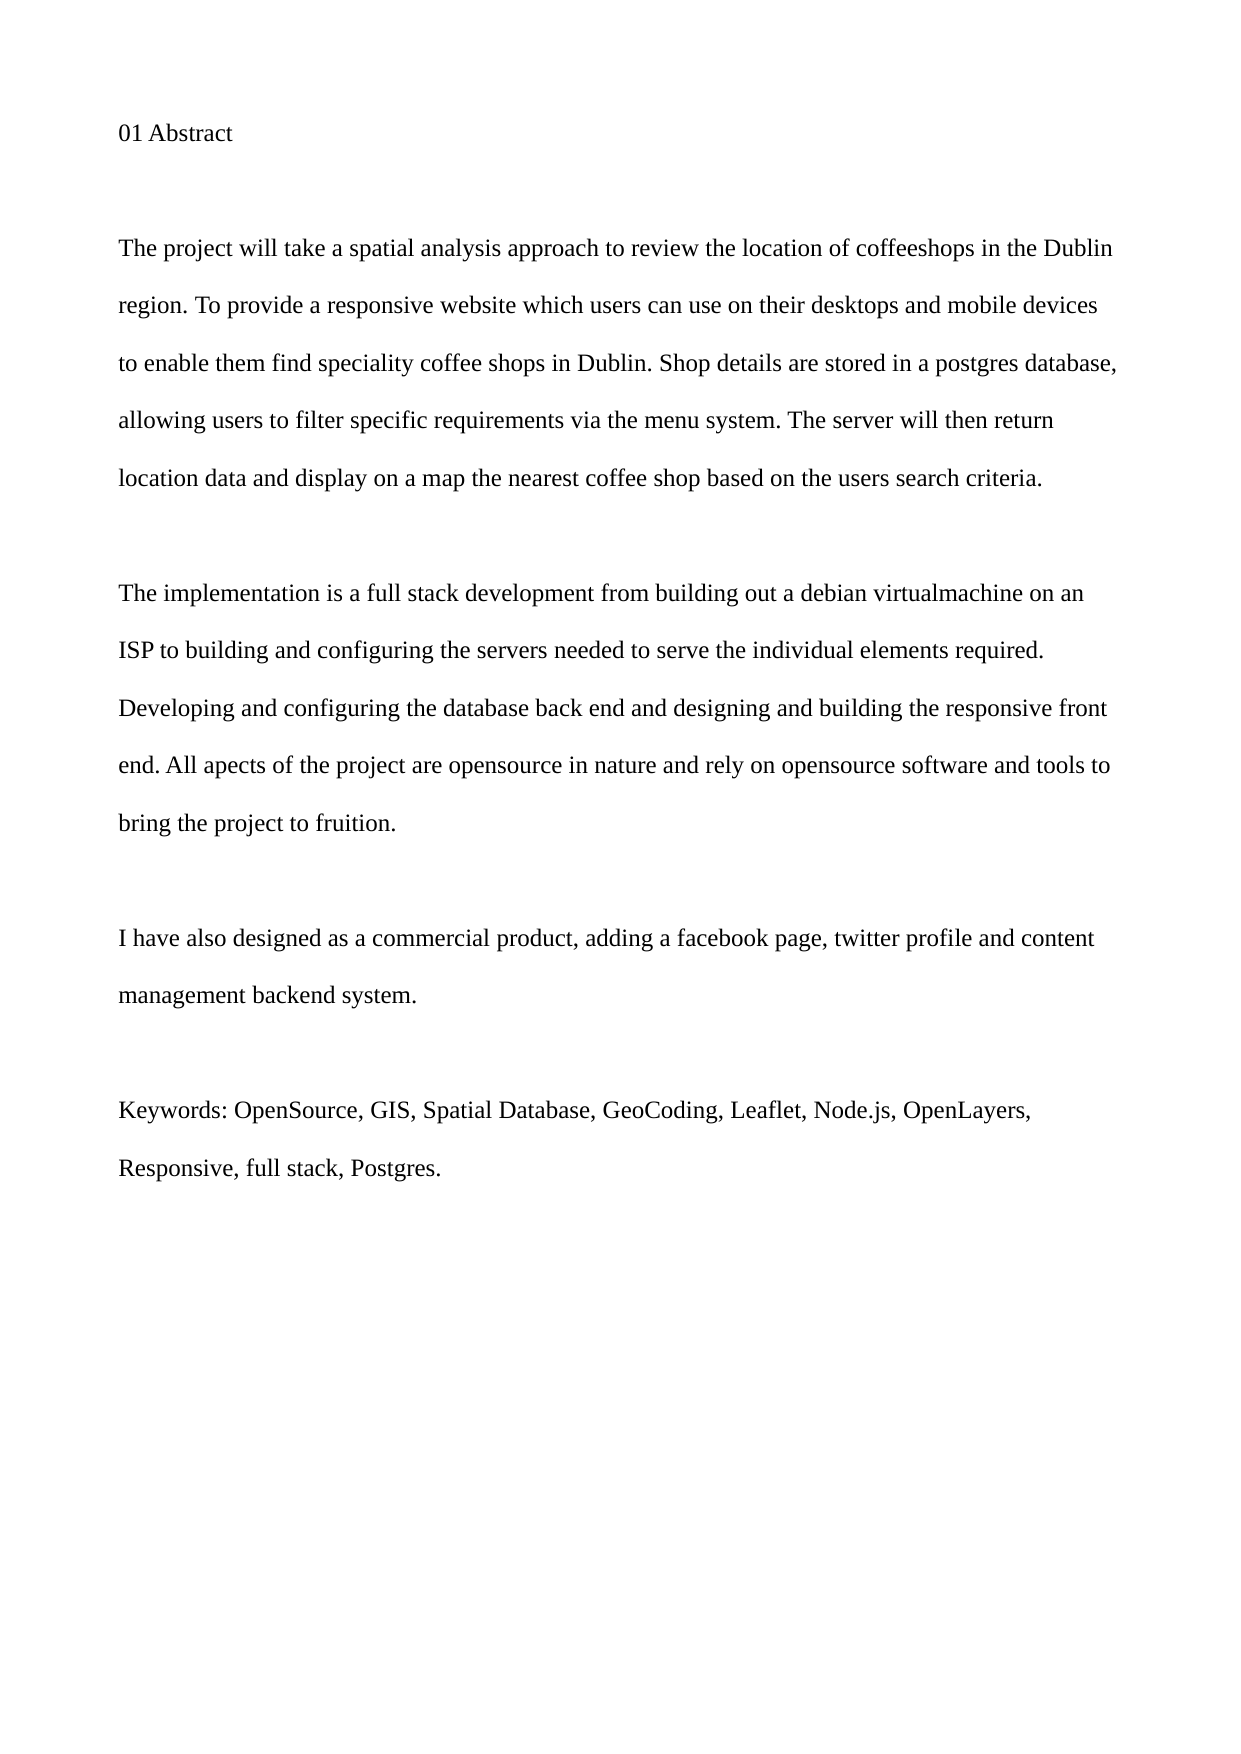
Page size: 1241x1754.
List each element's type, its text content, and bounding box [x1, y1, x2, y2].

text 01 Abstract [118, 118, 1122, 147]
text The project will take a spatial analysis approach to review the location of coffeeshops in the Dublin region. To provide a responsive website which users can use on their desktops and mobile devices to enable them find speciality coffee shops in Dublin. Shop details are stored in a postgres database, allowing users to filter specific requirements via the menu system. The server will then return location data and display on a map the nearest coffee shop based on the users search criteria. [118, 233, 1122, 492]
text Keywords: OpenSource, GIS, Spatial Database, GeoCoding, Leaflet, Node.js, OpenLayers, Responsive, full stack, Postgres. [118, 1096, 1122, 1182]
text I have also designed as a commercial product, adding a facebook page, twitter profile and content management backend system. [118, 923, 1122, 1009]
text The implementation is a full stack development from building out a debian virtualmachine on an ISP to building and configuring the servers needed to serve the individual elements required. Developing and configuring the database back end and designing and building the responsive front end. All apects of the project are opensource in nature and rely on opensource software and tools to bring the project to fruition. [118, 578, 1122, 837]
